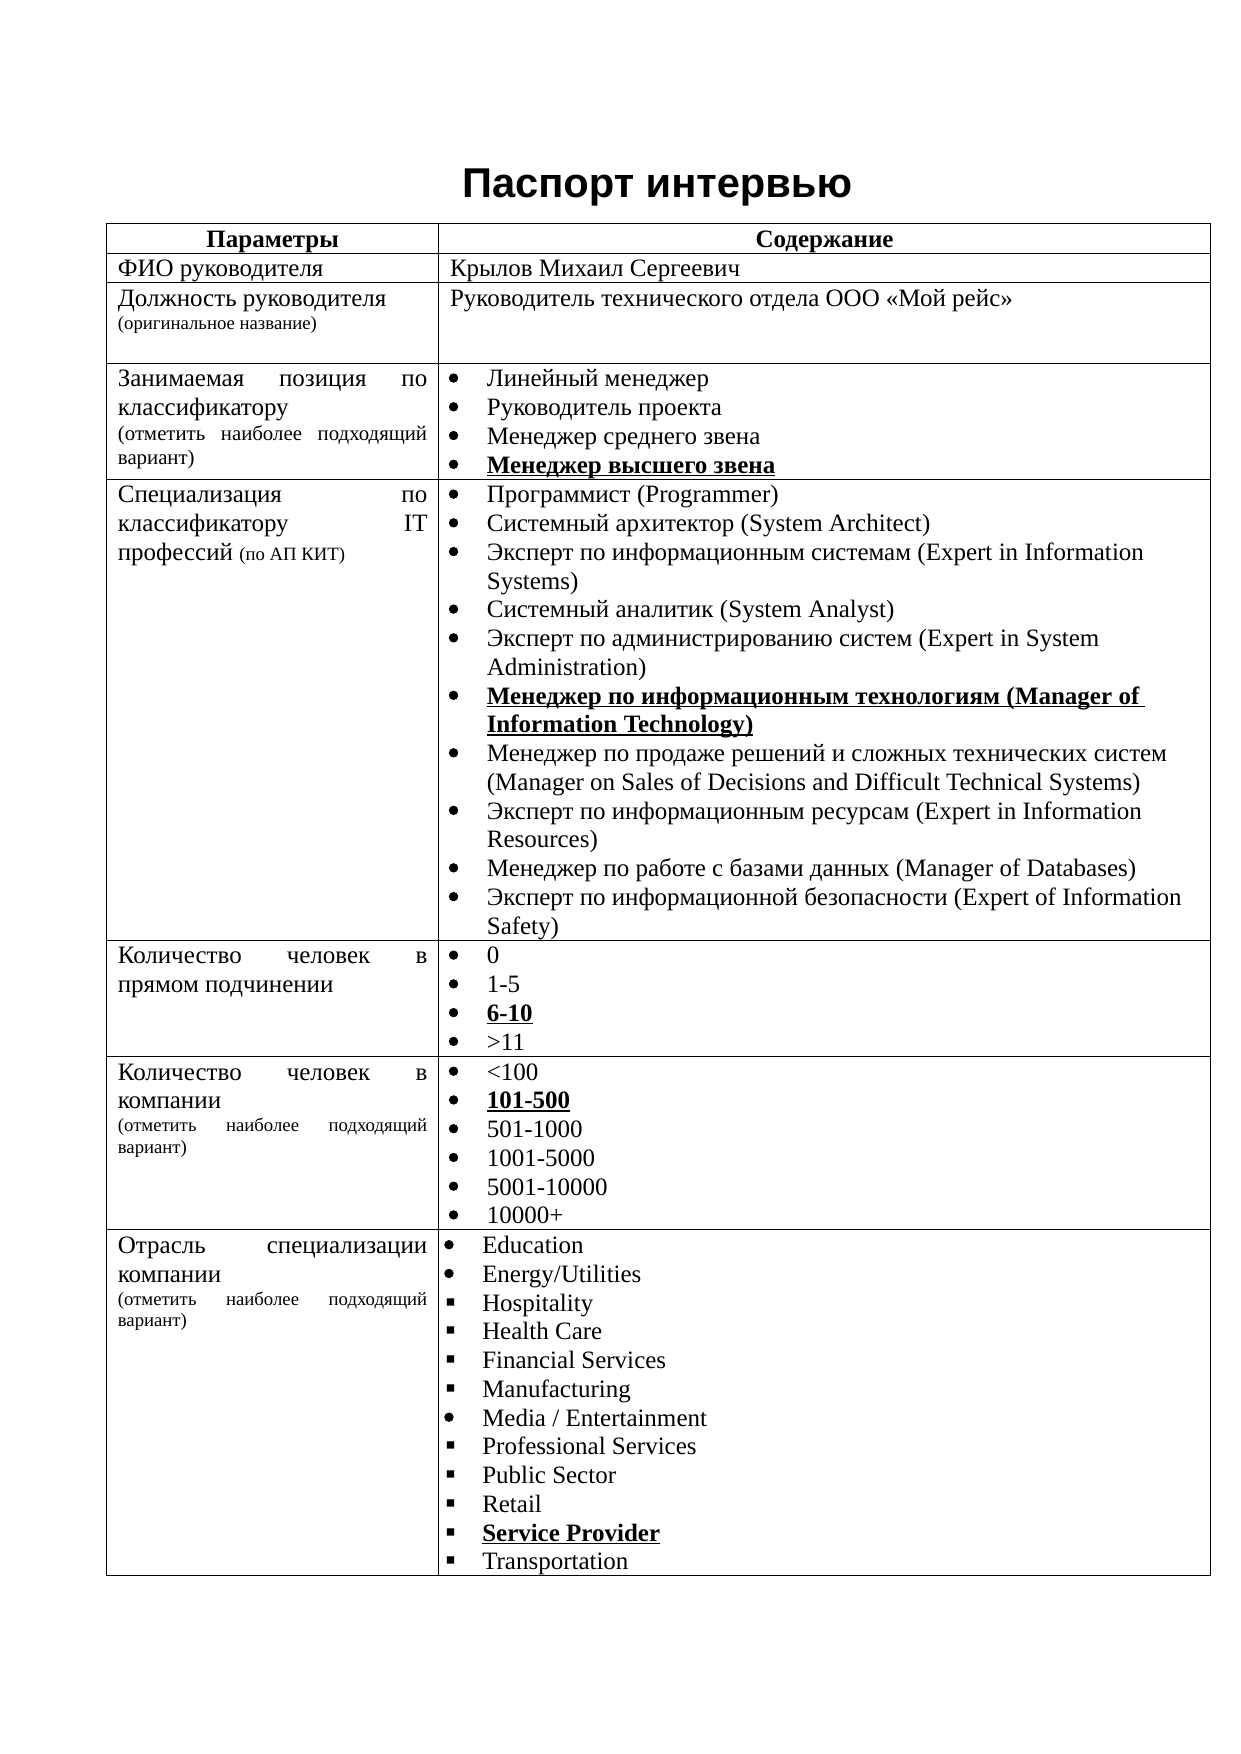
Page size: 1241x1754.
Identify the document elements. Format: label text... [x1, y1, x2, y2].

table_cell ФИО руководителя [107, 254, 438, 282]
table_header Параметры [107, 224, 438, 252]
table_cell Специализация по классификатору IT профессий (по АП КИТ) [107, 480, 438, 939]
table_header Содержание [439, 224, 1210, 252]
table_cell Крылов Михаил Сергеевич [439, 254, 1210, 282]
table_cell Должность руководителя (оригинальное название) [107, 283, 438, 362]
table_cell Руководитель технического отдела ООО «Мой рейс» [439, 283, 1210, 362]
table_cell 0 1-5 6-10 >11 [439, 941, 1210, 1056]
table_cell Education Energy/Utilities Hospitality Health Care Financial Services Manufacturing Media / Entertainment Professional Services Public Sector Retail Service Provider Transportation Wholesale/Distribution FMCG IT / Hi-Tech / Telecom … [439, 1230, 1210, 1575]
table_cell Количество человек в прямом подчинении [107, 941, 438, 1056]
title Паспорт интервью [118, 143, 1122, 210]
table_cell Занимаемая позиция по классификатору (отметить наиболее подходящий вариант) [107, 364, 438, 478]
table_cell <100 101-500 501-1000 1001-5000 5001-10000 10000+ [439, 1057, 1210, 1229]
table_cell Программист (Programmer) Системный архитектор (System Architect) Эксперт по информационным системам (Expert in Information Systems) Системный аналитик (System Analyst) Эксперт по администрированию систем (Expert in System Administration) Менеджер по информационным технологиям (Manager of Information Technology) Менеджер по продаже решений и сложных технических систем (Manager on Sales of Decisions and Difficult Technical Systems) Эксперт по информационным ресурсам (Expert in Information Resources) Менеджер по работе с базами данных (Manager of Databases) Эксперт по информационной безопасности (Expert of Information Safety) [439, 480, 1210, 939]
table_cell Отрасль специализации компании (отметить наиболее подходящий вариант) [107, 1230, 438, 1575]
table_cell Линейный менеджер Руководитель проекта Менеджер среднего звена Менеджер высшего звена [439, 364, 1210, 478]
table_cell Количество человек в компании (отметить наиболее подходящий вариант) [107, 1057, 438, 1229]
